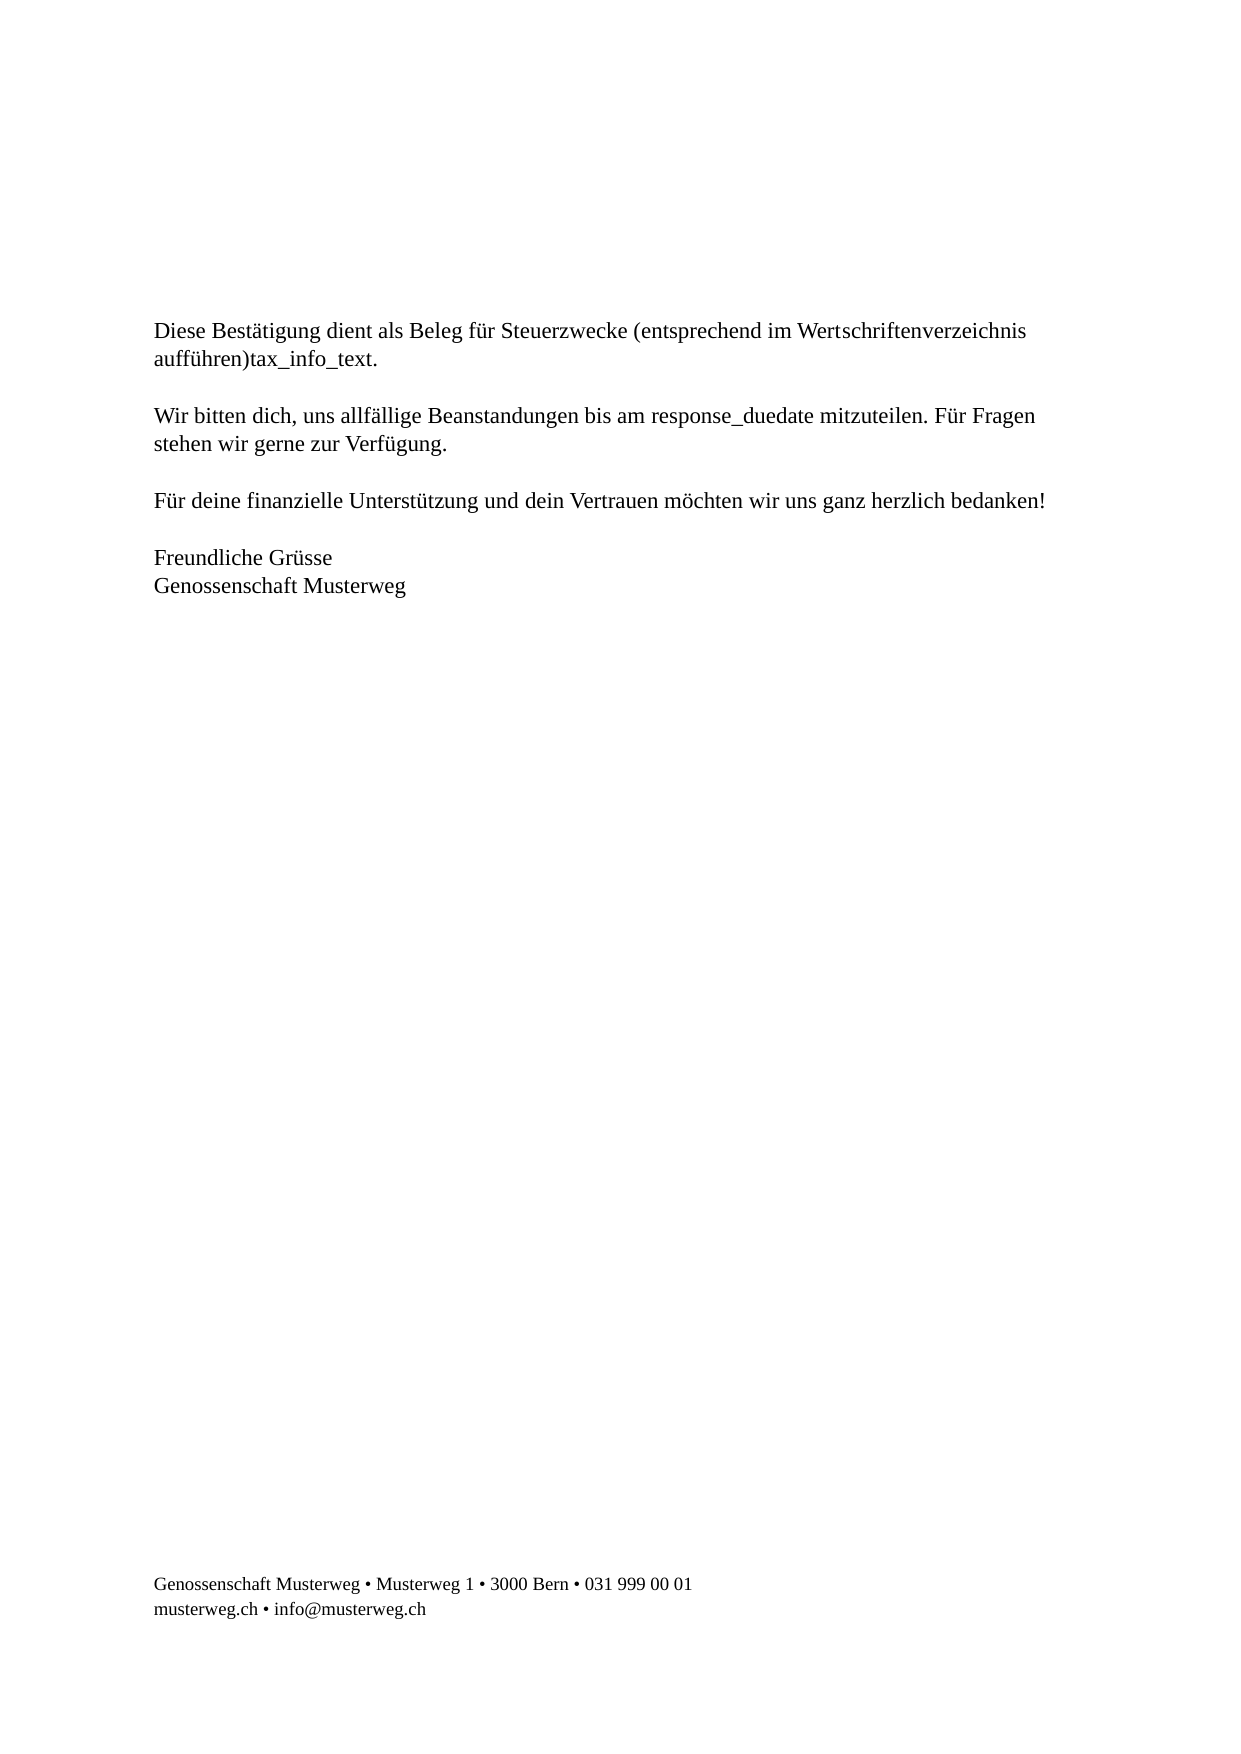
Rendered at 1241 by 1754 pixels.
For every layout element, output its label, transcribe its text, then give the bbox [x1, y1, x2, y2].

text Für deine finanzielle Unterstützung und dein Vertrauen möchten wir uns ganz herzlich bedanken! [153, 486, 1087, 514]
text Wir bitten dich, uns allfällige Beanstandungen bis am response_duedate mitzuteilen. Für Fragen stehen wir gerne zur Verfügung. [153, 401, 1087, 458]
text Diese Bestätigung dient als Beleg für Steuerzwecke (entsprechend im Wert­schriften­ver­zeich­nis aufführen)tax_info_text. [153, 316, 1087, 373]
text Freundliche Grüsse [153, 543, 1087, 571]
text Genossenschaft Musterweg [153, 571, 1087, 599]
